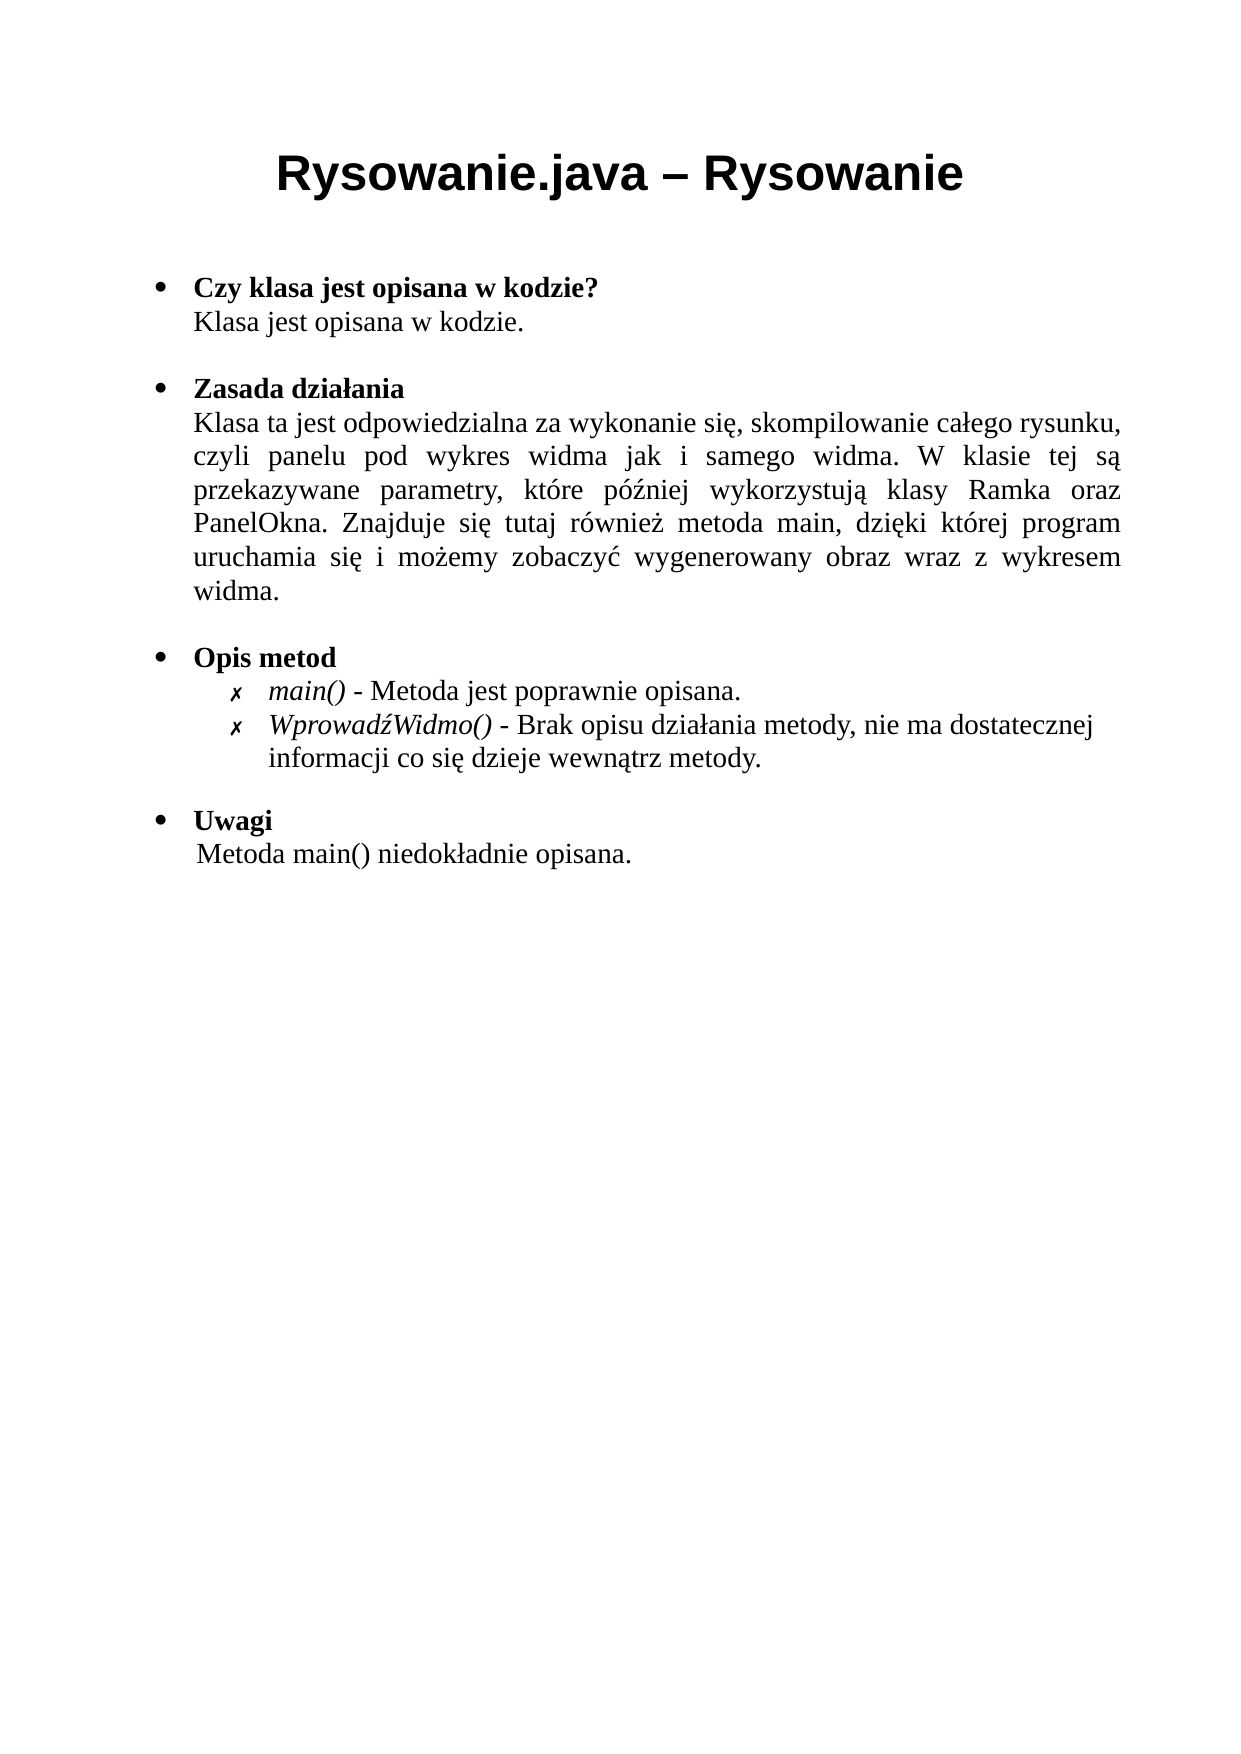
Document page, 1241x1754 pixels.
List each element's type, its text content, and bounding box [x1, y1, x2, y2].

list main() - Metoda jest poprawnie opisana. [231, 673, 1122, 707]
list Metoda main() niedokładnie opisana. [196, 836, 1122, 870]
subtitle Rysowanie.java – Rysowanie [118, 143, 1122, 201]
list Klasa jest opisana w kodzie. [193, 304, 1122, 371]
list Opis metod [156, 640, 1122, 673]
list Klasa ta jest odpowiedzialna za wykonanie się, skompilowanie całego rysunku, czyli panelu pod wykres widma jak i samego widma. W klasie tej są przekazywane parametry, które później wykorzystują klasy Ramka oraz PanelOkna. Znajduje się tutaj również metoda main, dzięki której program uruchamia się i możemy zobaczyć wygenerowany obraz wraz z wykresem widma. [193, 405, 1122, 606]
list WprowadźWidmo() - Brak opisu działania metody, nie ma dostatecznej informacji co się dzieje wewnątrz metody. [231, 707, 1122, 803]
list Zasada działania [156, 371, 1122, 405]
list Czy klasa jest opisana w kodzie? [156, 271, 1122, 304]
list Uwagi [156, 803, 1122, 836]
